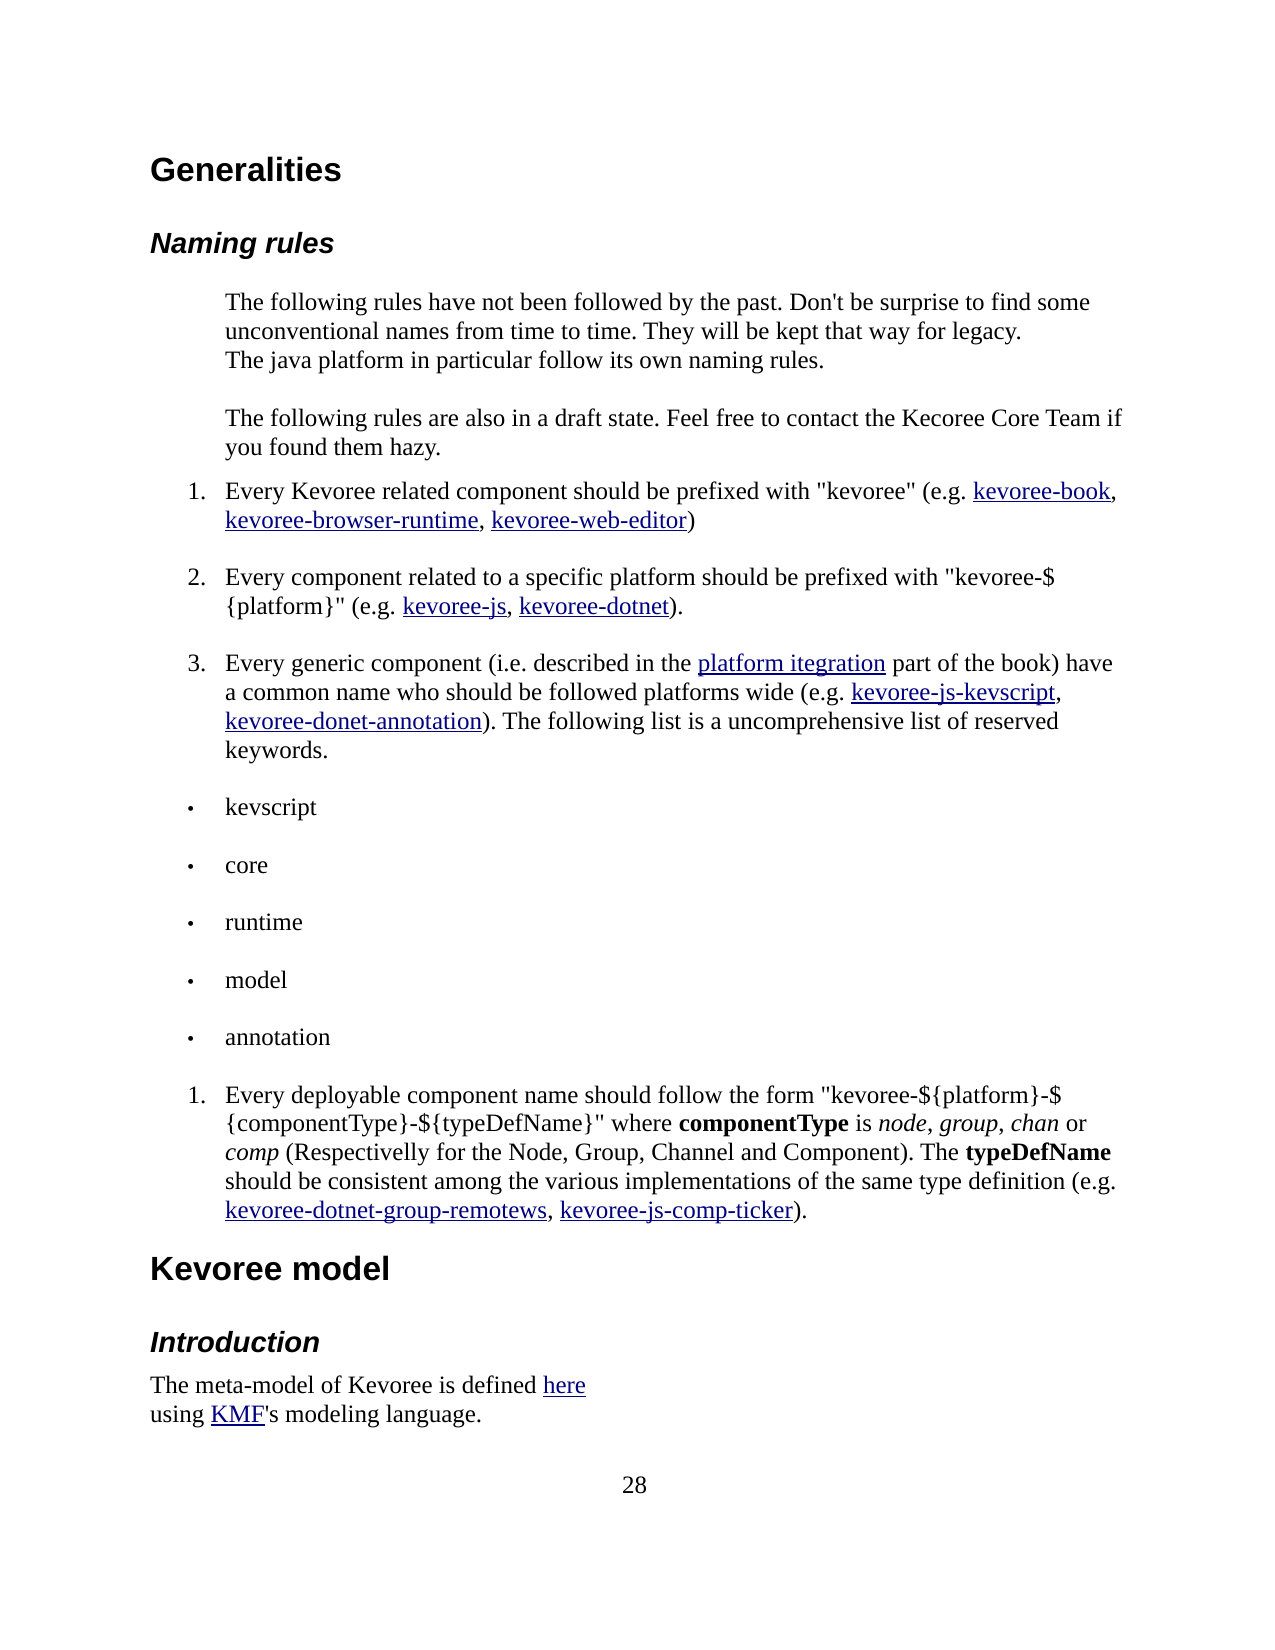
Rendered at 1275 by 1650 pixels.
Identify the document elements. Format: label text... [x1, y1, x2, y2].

subtitle Generalities [150, 150, 1125, 189]
list Every generic component (i.e. described in the platform itegration part of the book) have a common name who should be followed platforms wide (e.g. kevoree-js-kevscript, kevoree-donet-annotation). The following list is a uncomprehensive list of reserved keywords. [187, 648, 1125, 792]
list runtime [187, 907, 1125, 965]
text The following rules are also in a draft state. Feel free to contact the Kecoree Core Team if you found them hazy. [225, 403, 1125, 461]
list annotation [187, 1022, 1125, 1080]
list Every Kevoree related component should be prefixed with "kevoree" (e.g. kevoree-book, kevoree-browser-runtime, kevoree-web-editor) [187, 476, 1125, 562]
subtitle Introduction [150, 1324, 1125, 1358]
list model [187, 965, 1125, 1022]
list core [187, 850, 1125, 907]
subtitle Kevoree model [150, 1248, 1125, 1287]
text The following rules have not been followed by the past. Don't be surprise to find some unconventional names from time to time. They will be kept that way for legacy. The java platform in particular follow its own naming rules. [225, 287, 1125, 373]
text The meta-model of Kevoree is defined here using KMF's modeling language. [150, 1371, 1125, 1428]
subtitle Naming rules [150, 226, 1125, 260]
list Every component related to a specific platform should be prefixed with "kevoree-${platform}" (e.g. kevoree-js, kevoree-dotnet). [187, 562, 1125, 648]
list kevscript [187, 792, 1125, 850]
list Every deployable component name should follow the form "kevoree-${platform}-${componentType}-${typeDefName}" where componentType is node, group, chan or comp (Respectivelly for the Node, Group, Channel and Component). The typeDefName should be consistent among the various implementations of the same type definition (e.g. kevoree-dotnet-group-remotews, kevoree-js-comp-ticker). [187, 1080, 1125, 1223]
